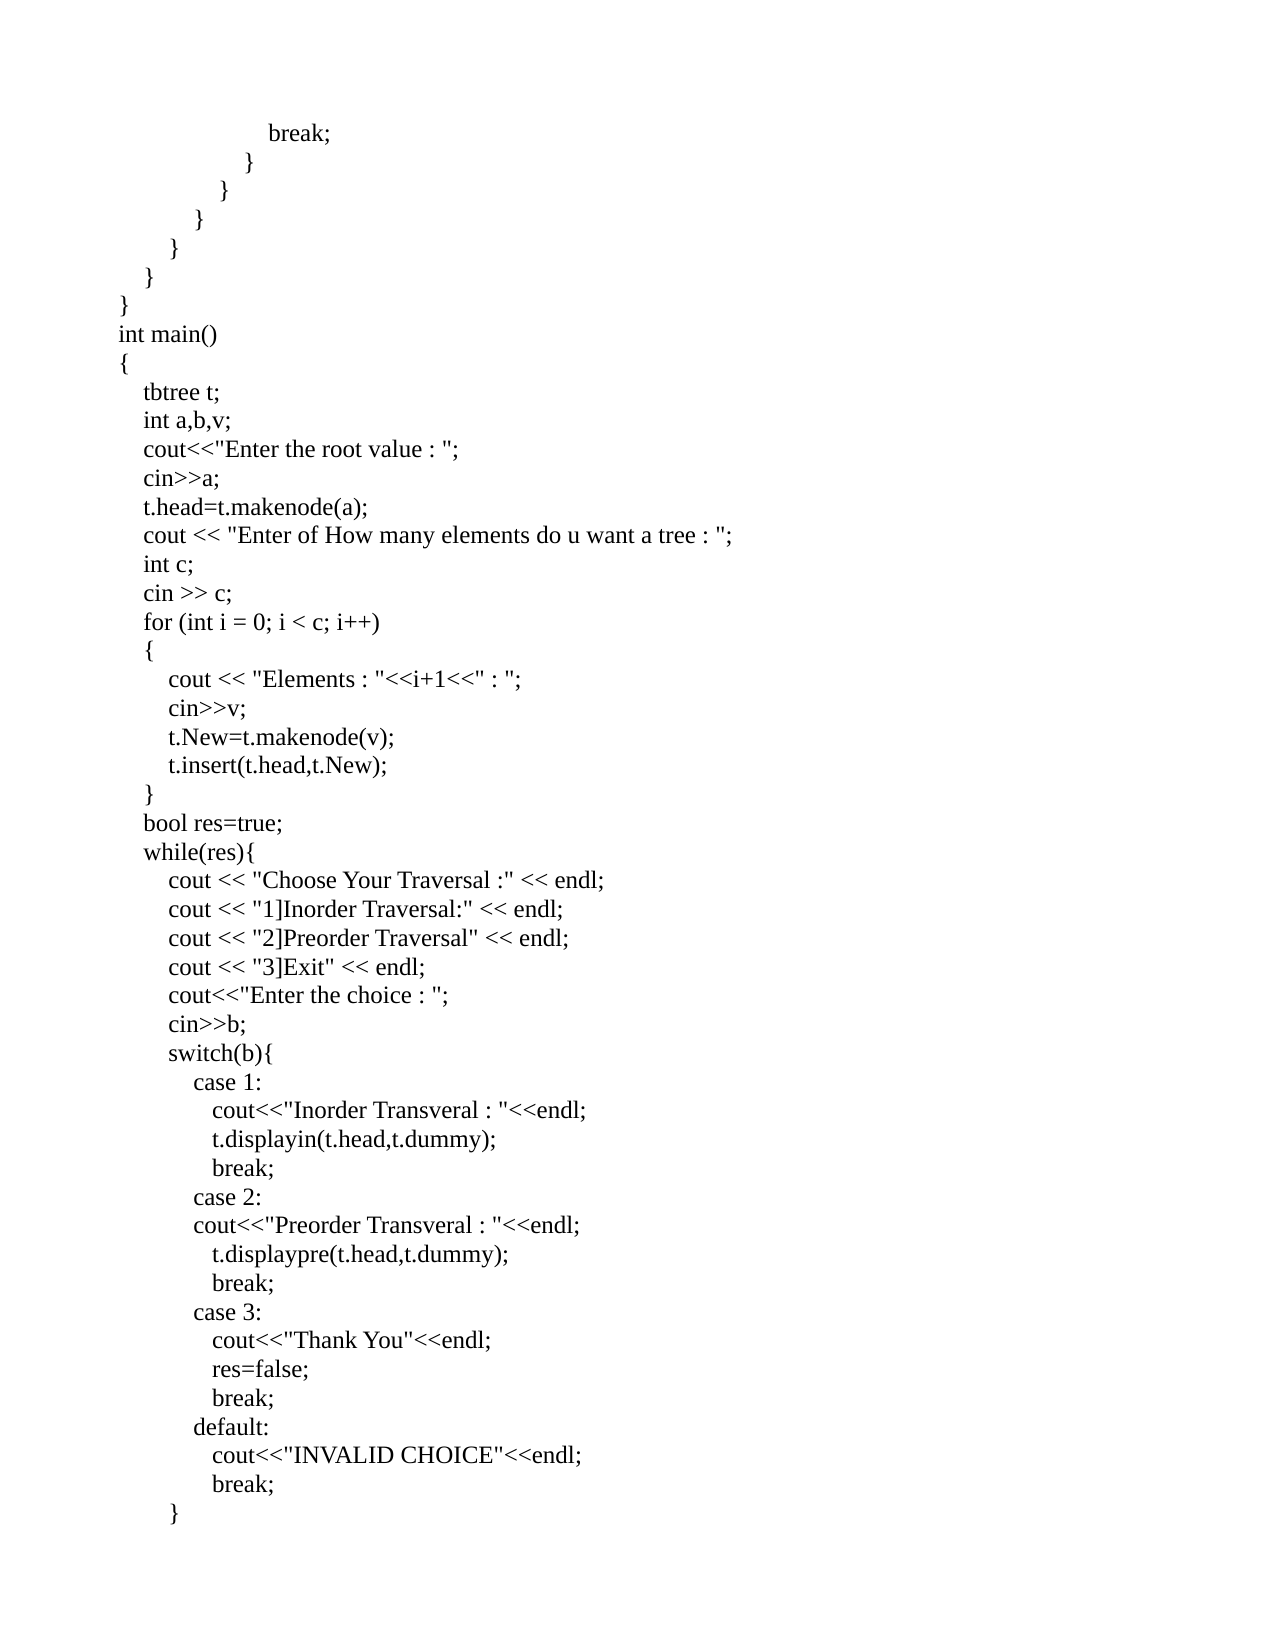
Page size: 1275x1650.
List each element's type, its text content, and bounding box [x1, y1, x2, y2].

text break; } } } } } } int main() { tbtree t; int a,b,v; cout<<"Enter the root value : "; cin>>a; t.head=t.makenode(a); cout << "Enter of How many elements do u want a tree : "; int c; cin >> c; for (int i = 0; i < c; i++) { cout << "Elements : "<<i+1<<" : "; cin>>v; t.New=t.makenode(v); t.insert(t.head,t.New); } bool res=true; while(res){ cout << "Choose Your Traversal :" << endl; cout << "1]Inorder Traversal:" << endl; cout << "2]Preorder Traversal" << endl; cout << "3]Exit" << endl; cout<<"Enter the choice : "; cin>>b; switch(b){ case 1: cout<<"Inorder Transveral : "<<endl; t.displayin(t.head,t.dummy); break; case 2: cout<<"Preorder Transveral : "<<endl; t.displaypre(t.head,t.dummy); break; case 3: cout<<"Thank You"<<endl; res=false; break; default: cout<<"INVALID CHOICE"<<endl; break; } [118, 118, 1157, 1527]
